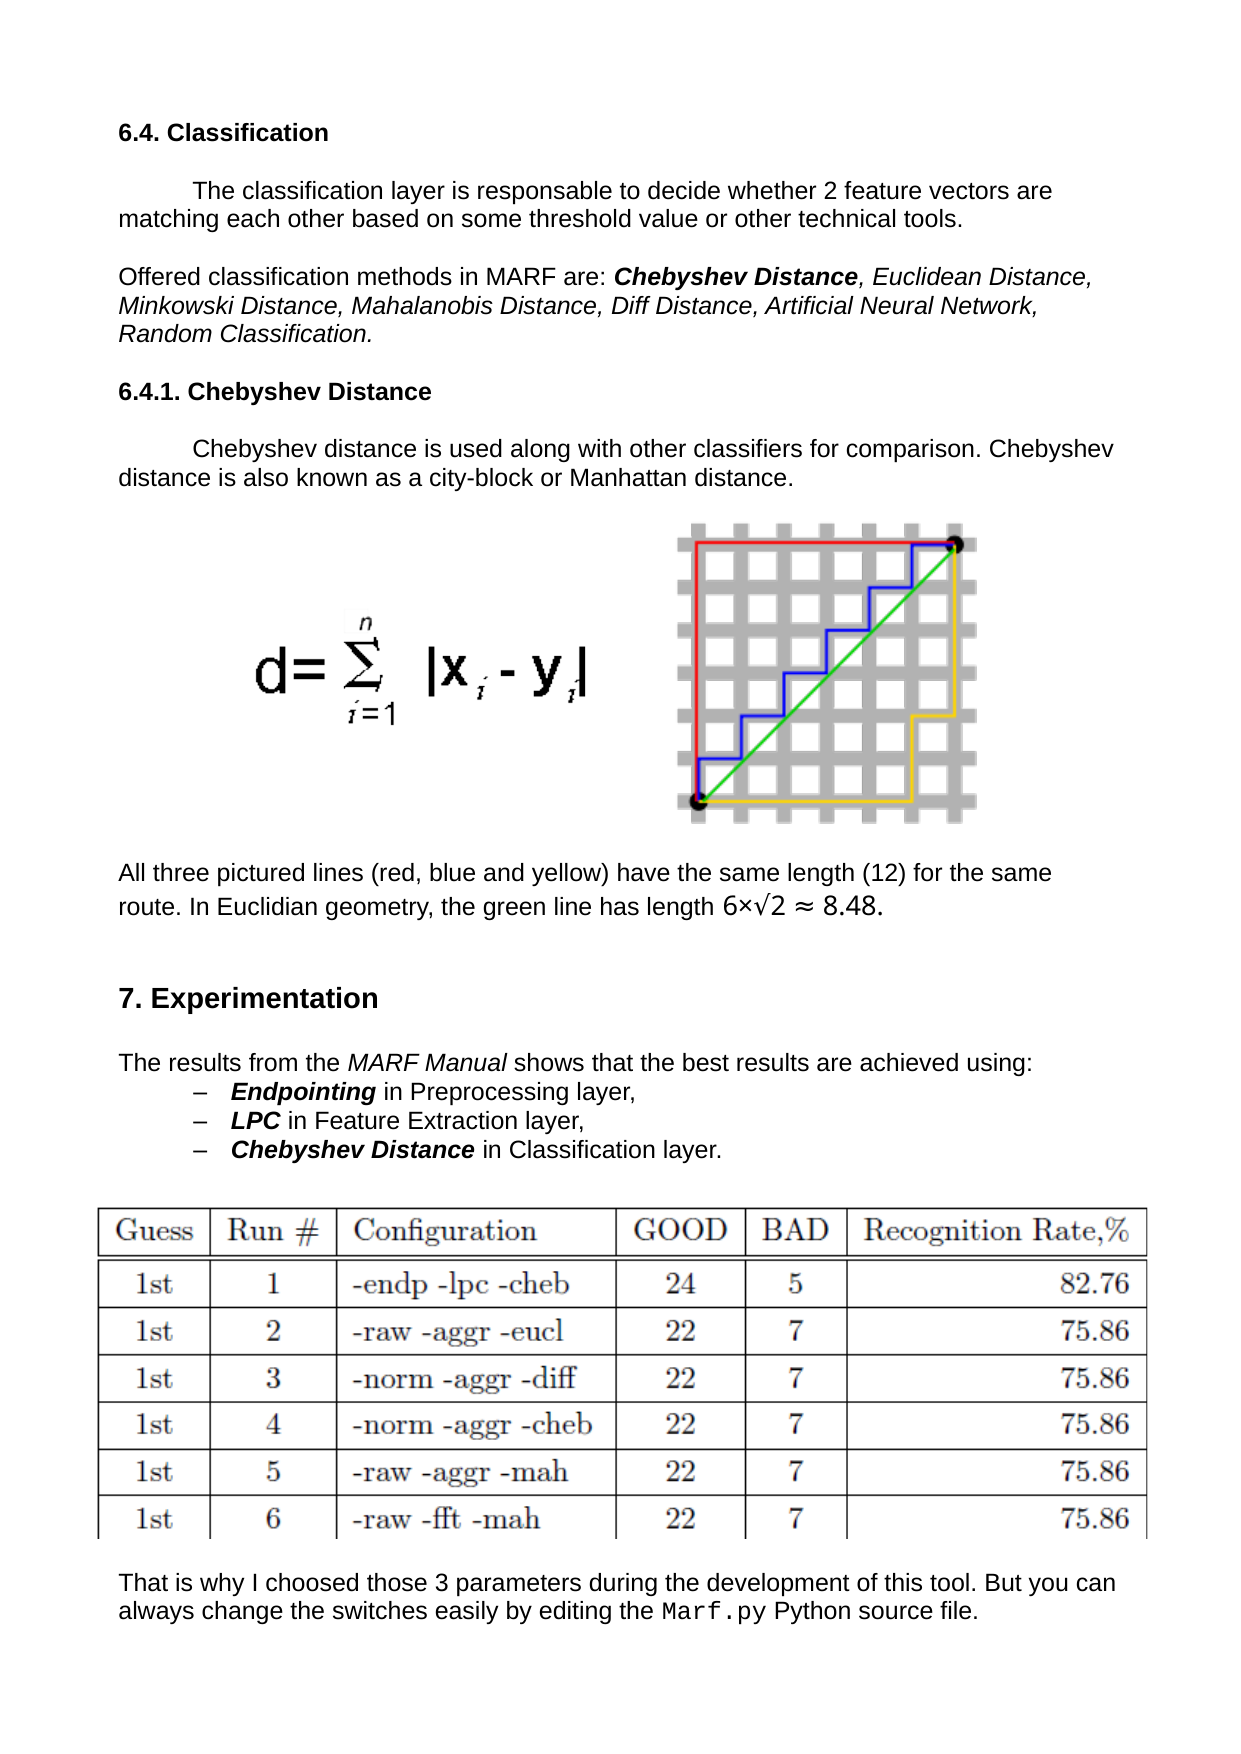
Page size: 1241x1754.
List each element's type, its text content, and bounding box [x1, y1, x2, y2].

list Chebyshev Distance in Classification layer. [193, 1134, 1122, 1163]
text The classification layer is responsable to decide whether 2 feature vectors are matching each other based on some threshold value or other technical tools. [118, 176, 1122, 233]
text All three pictured lines (red, blue and yellow) have the same length (12) for the same route. In Euclidian geometry, the green line has length 6×√2 ≈ 8.48. [118, 858, 1122, 923]
text 6.4. Classification [118, 118, 1122, 147]
text 6.4.1. Chebyshev Distance [118, 377, 1122, 406]
picture [242, 597, 595, 735]
text Offered classification methods in MARF are: Chebyshev Distance, Euclidean Distance, Minkowski Distance, Mahalanobis Distance, Diff Distance, Artificial Neural Network, Random Classification. [118, 262, 1122, 348]
text The results from the MARF Manual shows that the best results are achieved using: [118, 1048, 1122, 1077]
picture [670, 516, 983, 830]
text That is why I choosed those 3 parameters during the development of this tool. But you can always change the switches easily by editing the Marf.py Python source file. [118, 1568, 1122, 1627]
list LPC in Feature Extraction layer, [193, 1106, 1122, 1134]
text Chebyshev distance is used along with other classifiers for comparison. Chebyshev distance is also known as a city-block or Manhattan distance. [118, 434, 1122, 492]
list Endpointing in Preprocessing layer, [193, 1077, 1122, 1106]
text 7. Experimentation [118, 981, 1122, 1014]
